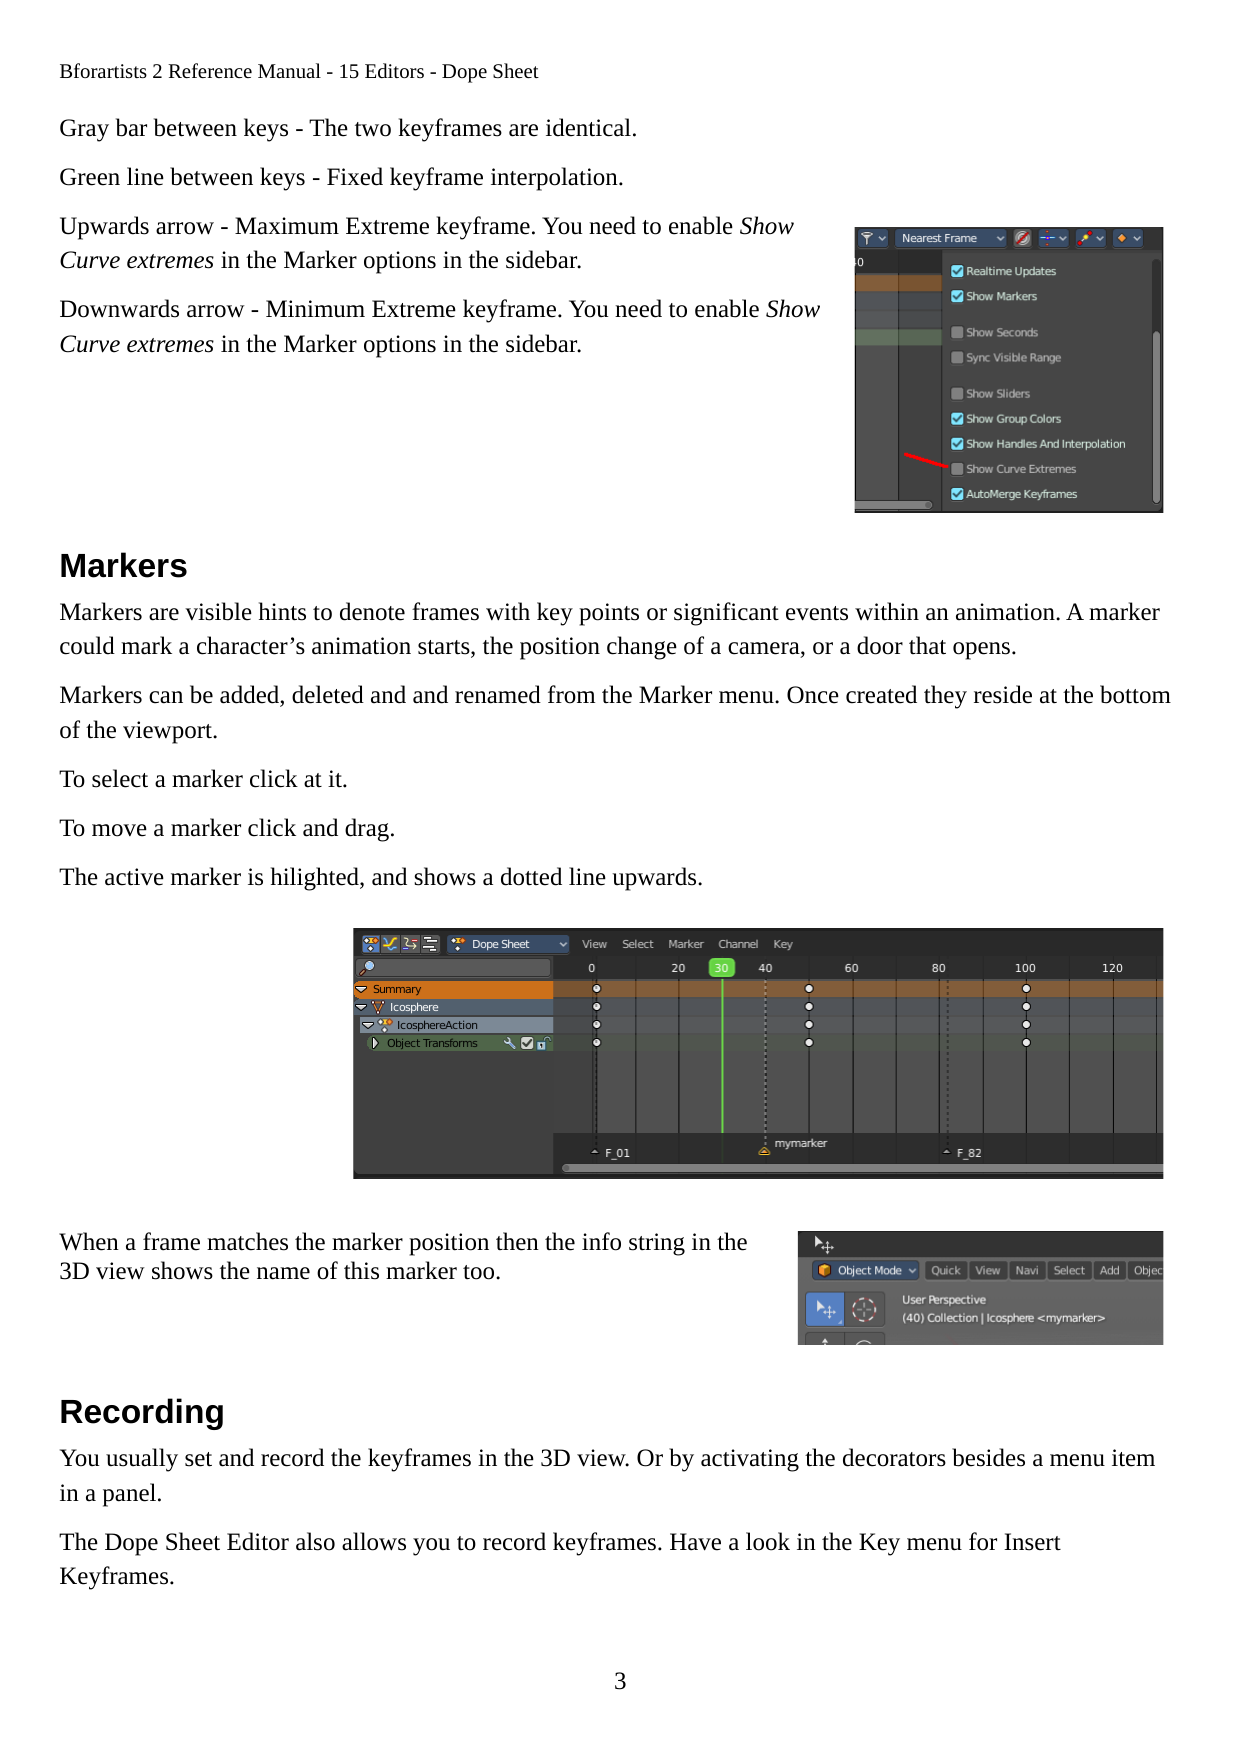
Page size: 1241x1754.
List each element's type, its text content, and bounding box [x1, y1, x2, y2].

text Upwards arrow - Maximum Extreme keyframe. You need to enable Show Curve extremes in the Marker options in the sidebar. [59, 211, 1181, 274]
text When a frame matches the marker position then the info string in the 3D view shows the name of this marker too. [59, 1227, 1181, 1285]
text Gray bar between keys - The two keyframes are identical. [59, 113, 1181, 141]
subtitle Recording [59, 1392, 1181, 1431]
text Markers are visible hints to denote frames with key points or significant events within an animation. A marker could mark a character’s animation starts, the position change of a camera, or a door that opens. [59, 597, 1181, 660]
text The Dope Sheet Editor also allows you to record keyframes. Have a look in the Key menu for Insert Keyframes. [59, 1527, 1181, 1590]
text The active marker is hilighted, and shows a dotted line upwards. [59, 862, 1181, 891]
picture [797, 1231, 1164, 1345]
picture [854, 227, 1164, 513]
text To move a marker click and drag. [59, 813, 1181, 842]
text Green line between keys - Fixed keyframe interpolation. [59, 162, 1181, 190]
text Markers can be added, deleted and and renamed from the Marker menu. Once created they reside at the bottom of the viewport. [59, 681, 1181, 744]
text To select a marker click at it. [59, 764, 1181, 793]
text Downwards arrow - Minimum Extreme keyframe. You need to enable Show Curve extremes in the Marker options in the sidebar. [59, 294, 854, 357]
picture [353, 928, 1164, 1179]
text You usually set and record the keyframes in the 3D view. Or by activating the decorators besides a menu item in a panel. [59, 1443, 1181, 1506]
subtitle Markers [59, 546, 1181, 584]
